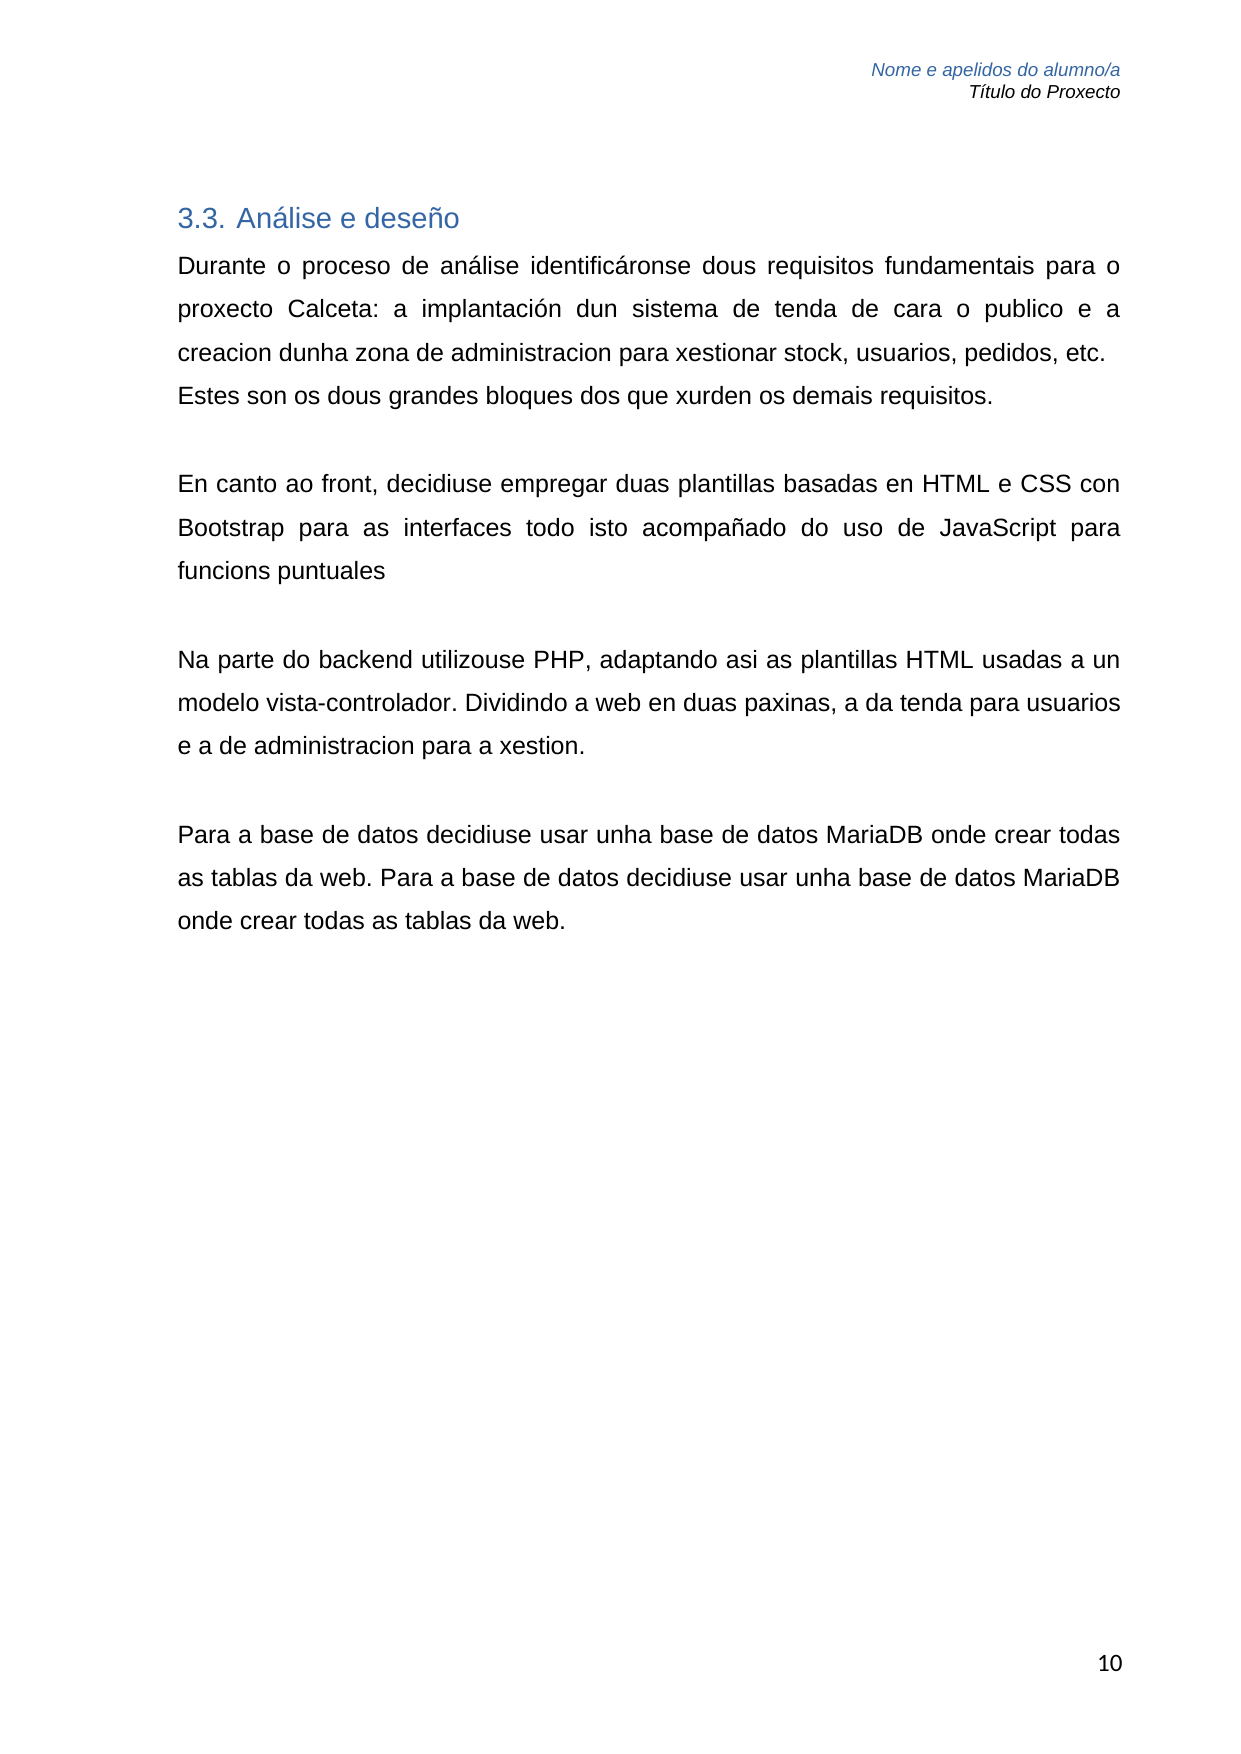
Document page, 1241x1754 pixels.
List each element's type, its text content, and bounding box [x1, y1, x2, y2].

text Para a base de datos decidiuse usar unha base de datos MariaDB onde crear todas as tablas da web. Para a base de datos decidiuse usar unha base de datos MariaDB onde crear todas as tablas da web. [177, 820, 1122, 935]
text Estes son os dous grandes bloques dos que xurden os demais requisitos. [177, 381, 1122, 409]
text Na parte do backend utilizouse PHP, adaptando asi as plantillas HTML usadas a un modelo vista-controlador. Dividindo a web en duas paxinas, a da tenda para usuarios e a de administracion para a xestion. [177, 644, 1122, 759]
text En canto ao front, decidiuse empregar duas plantillas basadas en HTML e CSS con Bootstrap para as interfaces todo isto acompañado do uso de JavaScript para funcions puntuales [177, 469, 1122, 584]
subtitle Análise e deseño [177, 201, 1122, 234]
text Durante o proceso de análise identificáronse dous requisitos fundamentais para o proxecto Calceta: a implantación dun sistema de tenda de cara o publico e a creacion dunha zona de administracion para xestionar stock, usuarios, pedidos, etc. [177, 251, 1122, 366]
